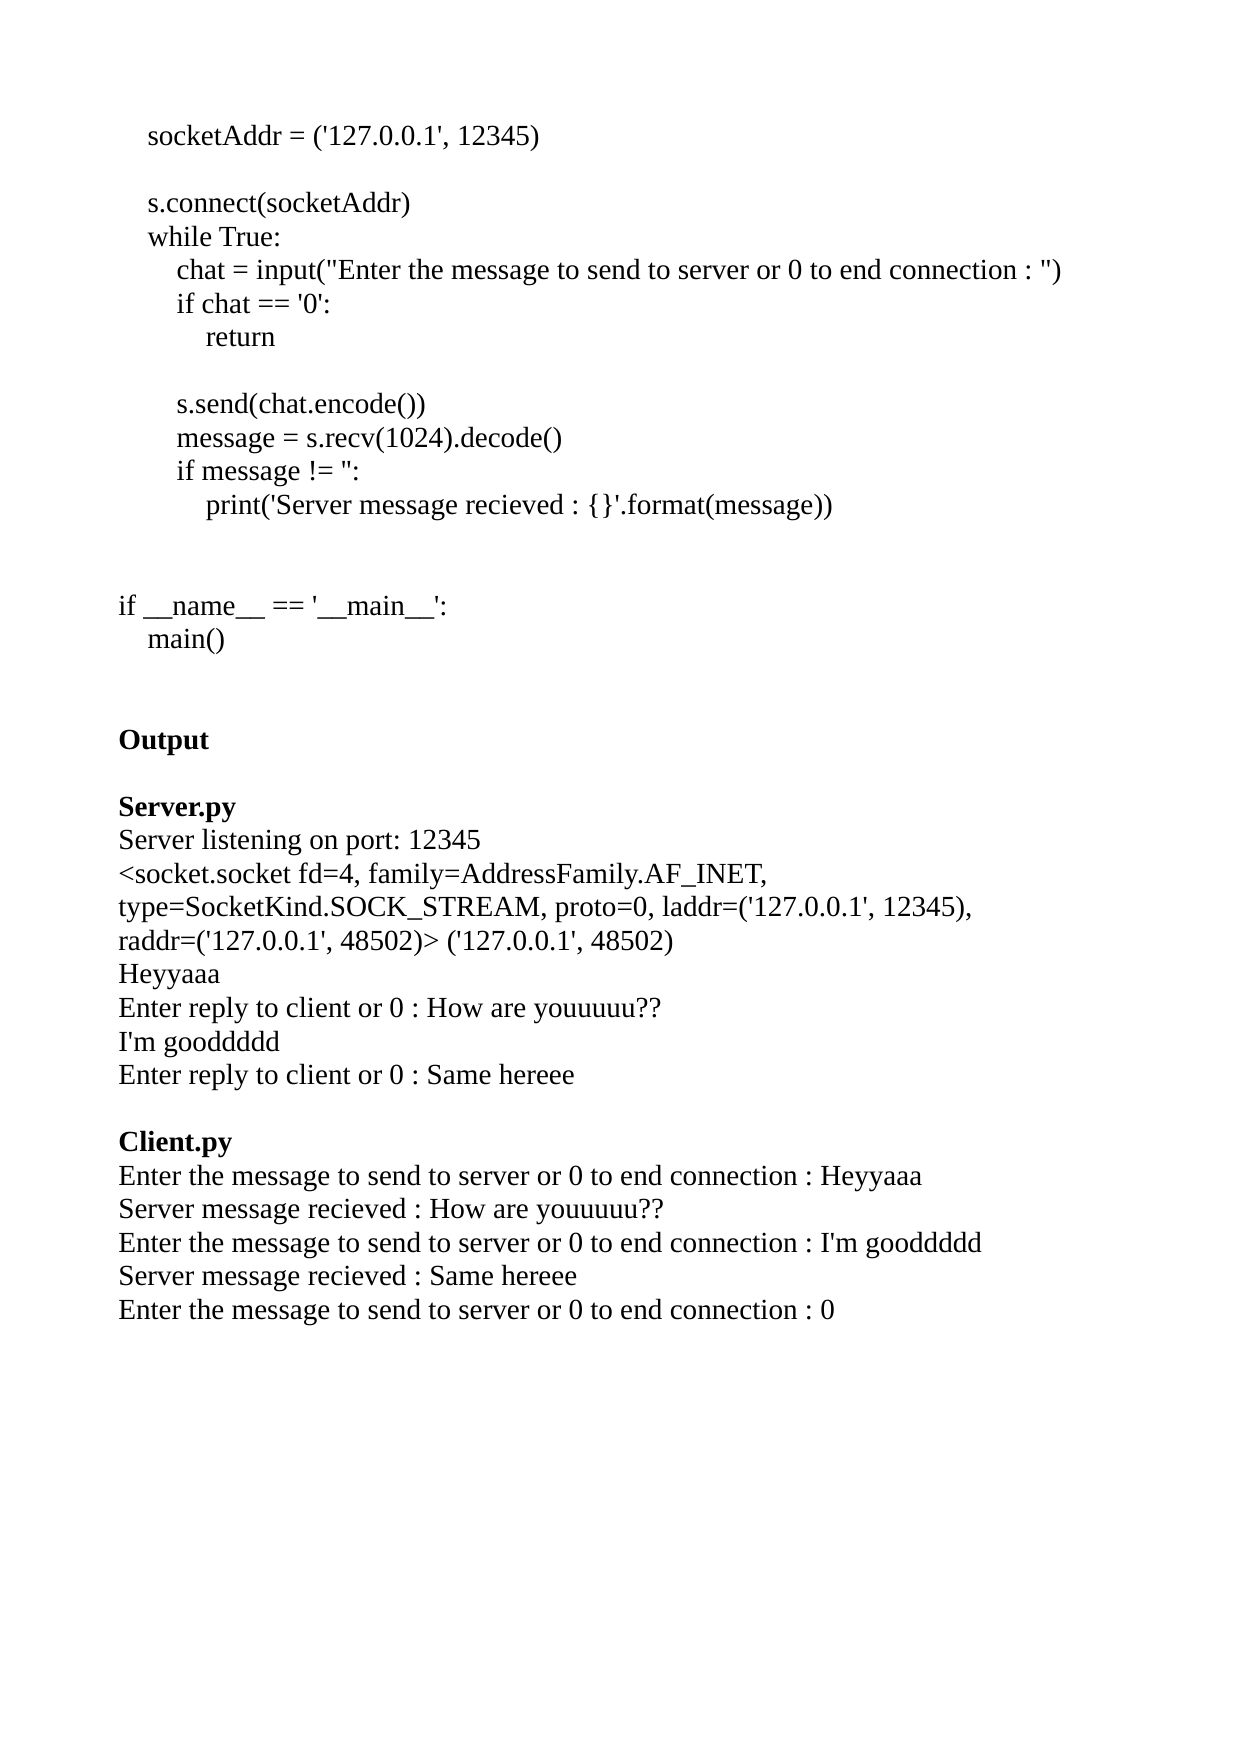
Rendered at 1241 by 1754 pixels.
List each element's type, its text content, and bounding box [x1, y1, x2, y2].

text Server message recieved : How are youuuuu?? [118, 1191, 1122, 1225]
text s.connect(socketAddr) [118, 185, 1122, 219]
text message = s.recv(1024).decode() [118, 420, 1122, 453]
text print('Server message recieved : {}'.format(message)) [118, 487, 1122, 521]
text while True: [118, 219, 1122, 252]
text Client.py [118, 1124, 1122, 1158]
text Server listening on port: 12345 [118, 822, 1122, 856]
text Server message recieved : Same hereee [118, 1258, 1122, 1292]
text Enter the message to send to server or 0 to end connection : I'm gooddddd [118, 1225, 1122, 1258]
text if message != '': [118, 453, 1122, 487]
text Enter reply to client or 0 : How are youuuuu?? [118, 990, 1122, 1024]
text Output [118, 722, 1122, 755]
text chat = input("Enter the message to send to server or 0 to end connection : ") [118, 252, 1122, 286]
text Server.py [118, 789, 1122, 822]
text Enter the message to send to server or 0 to end connection : Heyyaaa [118, 1158, 1122, 1191]
text s.send(chat.encode()) [118, 386, 1122, 420]
text Enter the message to send to server or 0 to end connection : 0 [118, 1292, 1122, 1326]
text socketAddr = ('127.0.0.1', 12345) [118, 118, 1122, 152]
text Enter reply to client or 0 : Same hereee [118, 1057, 1122, 1091]
text return [118, 319, 1122, 353]
text main() [118, 621, 1122, 655]
text if chat == '0': [118, 286, 1122, 319]
text <socket.socket fd=4, family=AddressFamily.AF_INET, type=SocketKind.SOCK_STREAM, proto=0, laddr=('127.0.0.1', 12345), raddr=('127.0.0.1', 48502)> ('127.0.0.1', 48502) [118, 856, 1122, 957]
text I'm gooddddd [118, 1024, 1122, 1057]
text Heyyaaa [118, 957, 1122, 990]
text if __name__ == '__main__': [118, 588, 1122, 621]
